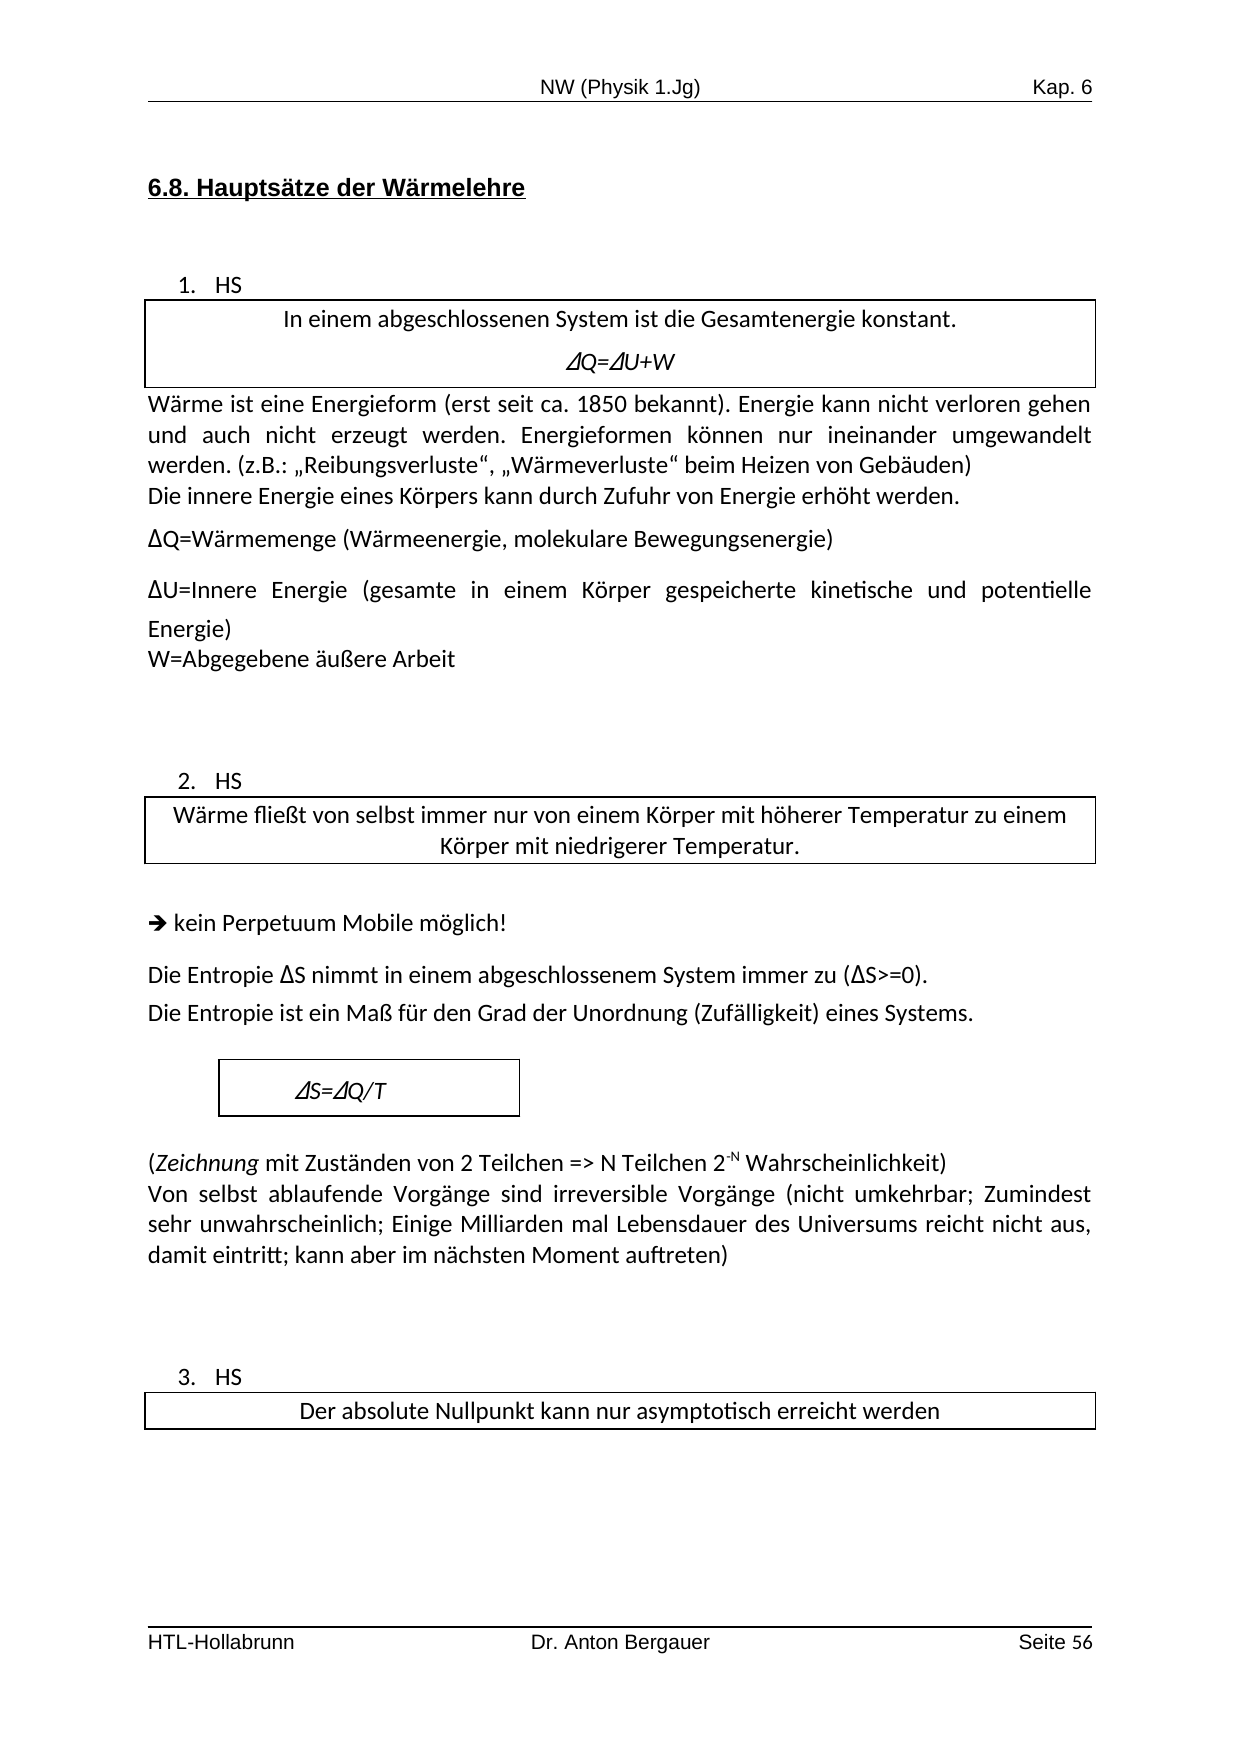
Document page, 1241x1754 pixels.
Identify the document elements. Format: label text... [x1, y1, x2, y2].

text ΔQ=ΔU+W [146, 330, 1095, 387]
text 🡺 kein Perpetuum Mobile möglich! [148, 895, 1092, 946]
text W=Abgegebene äußere Arbeit [148, 643, 1092, 674]
list HS [177, 766, 1092, 796]
text (Zeichnung mit Zuständen von 2 Teilchen => N Teilchen 2-N Wahrscheinlichkeit) [148, 1147, 1092, 1178]
text ΔU=Innere Energie (gesamte in einem Körper gespeicherte kinetische und potentielle Energie) [148, 562, 1092, 643]
text Von selbst ablaufende Vorgänge sind irreversible Vorgänge (nicht umkehrbar; Zumindest sehr unwahrscheinlich; Einige Milliarden mal Lebensdauer des Universums reicht nicht aus, damit eintritt; kann aber im nächsten Moment auftreten) [148, 1178, 1092, 1269]
text ΔS=ΔQ/T [220, 1060, 519, 1115]
text Die Entropie ΔS nimmt in einem abgeschlossenem System immer zu (ΔS>=0). [148, 946, 1092, 997]
text Der absolute Nullpunkt kann nur asymptotisch erreicht werden [146, 1393, 1095, 1428]
text In einem abgeschlossenen System ist die Gesamtenergie konstant. [146, 301, 1095, 330]
list HS [177, 269, 1092, 299]
text Wärme ist eine Energieform (erst seit ca. 1850 bekannt). Energie kann nicht verloren gehen und auch nicht erzeugt werden. Energieformen können nur ineinander umgewandelt werden. (z.B.: „Reibungsverluste“, „Wärmeverluste“ beim Heizen von Gebäuden) [148, 388, 1092, 480]
text ΔQ=Wärmemenge (Wärmeenergie, molekulare Bewegungsenergie) [148, 510, 1092, 562]
text Die Entropie ist ein Maß für den Grad der Unordnung (Zufälligkeit) eines Systems. [148, 997, 1092, 1028]
text Die innere Energie eines Körpers kann durch Zufuhr von Energie erhöht werden. [148, 480, 1092, 510]
text 6.8. Hauptsätze der Wärmelehre [148, 173, 1092, 201]
list HS [177, 1361, 1092, 1392]
text Wärme fließt von selbst immer nur von einem Körper mit höherer Temperatur zu einem Körper mit niedrigerer Temperatur. [146, 798, 1095, 863]
